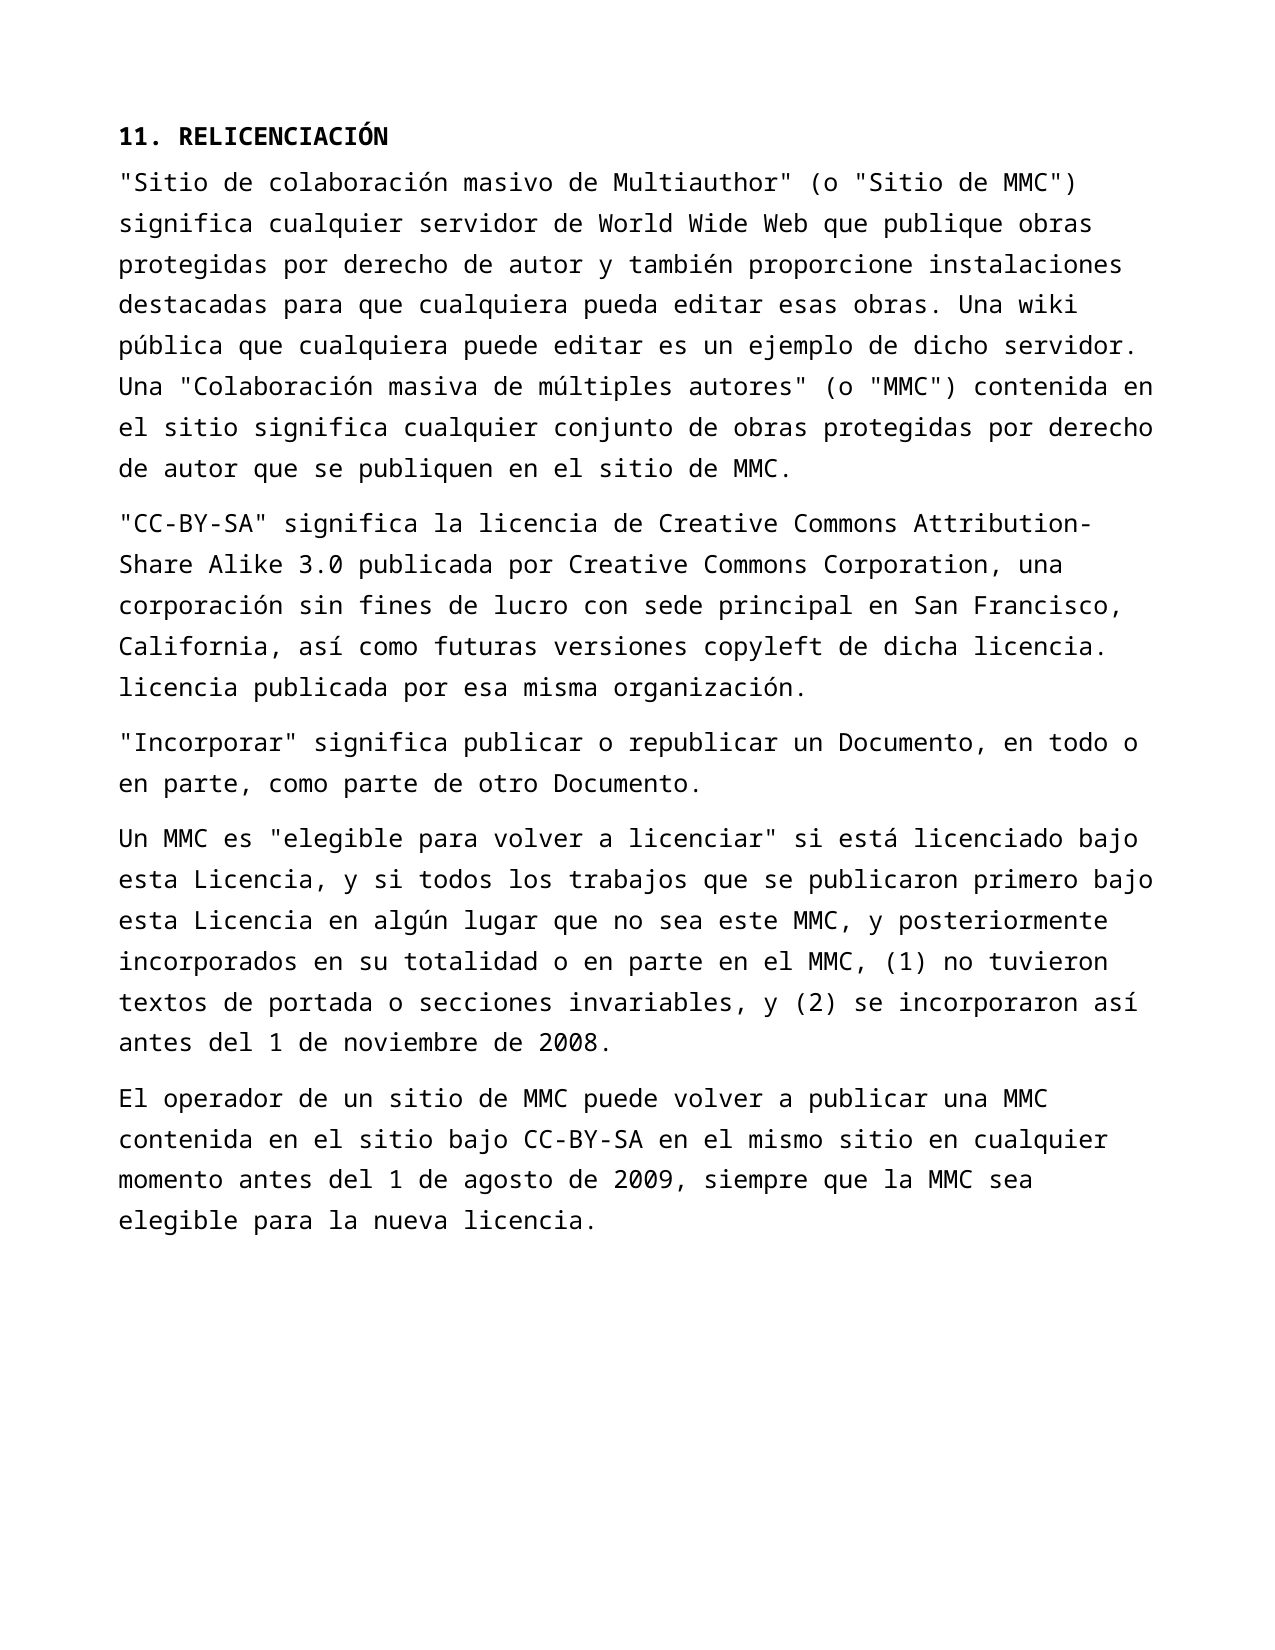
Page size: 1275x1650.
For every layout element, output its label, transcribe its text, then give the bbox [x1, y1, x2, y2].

text "Incorporar" significa publicar o republicar un Documento, en todo o en parte, como parte de otro Documento. [118, 725, 1157, 799]
text El operador de un sitio de MMC puede volver a publicar una MMC contenida en el sitio bajo CC-BY-SA en el mismo sitio en cualquier momento antes del 1 de agosto de 2009, siempre que la MMC sea elegible para la nueva licencia. [118, 1081, 1157, 1237]
text Un MMC es "elegible para volver a licenciar" si está licenciado bajo esta Licencia, y si todos los trabajos que se publicaron primero bajo esta Licencia en algún lugar que no sea este MMC, y posteriormente incorporados en su totalidad o en parte en el MMC, (1) no tuvieron textos de portada o secciones invariables, y (2) se incorporaron así antes del 1 de noviembre de 2008. [118, 821, 1157, 1059]
text "CC-BY-SA" significa la licencia de Creative Commons Attribution-Share Alike 3.0 publicada por Creative Commons Corporation, una corporación sin fines de lucro con sede principal en San Francisco, California, así como futuras versiones copyleft de dicha licencia. licencia publicada por esa misma organización. [118, 506, 1157, 703]
text "Sitio de colaboración masivo de Multiauthor" (o "Sitio de MMC") significa cualquier servidor de World Wide Web que publique obras protegidas por derecho de autor y también proporcione instalaciones destacadas para que cualquiera pueda editar esas obras. Una wiki pública que cualquiera puede editar es un ejemplo de dicho servidor. Una "Colaboración masiva de múltiples autores" (o "MMC") contenida en el sitio significa cualquier conjunto de obras protegidas por derecho de autor que se publiquen en el sitio de MMC. [118, 165, 1157, 484]
subtitle 11. RELICENCIACIÓN [118, 118, 1157, 152]
